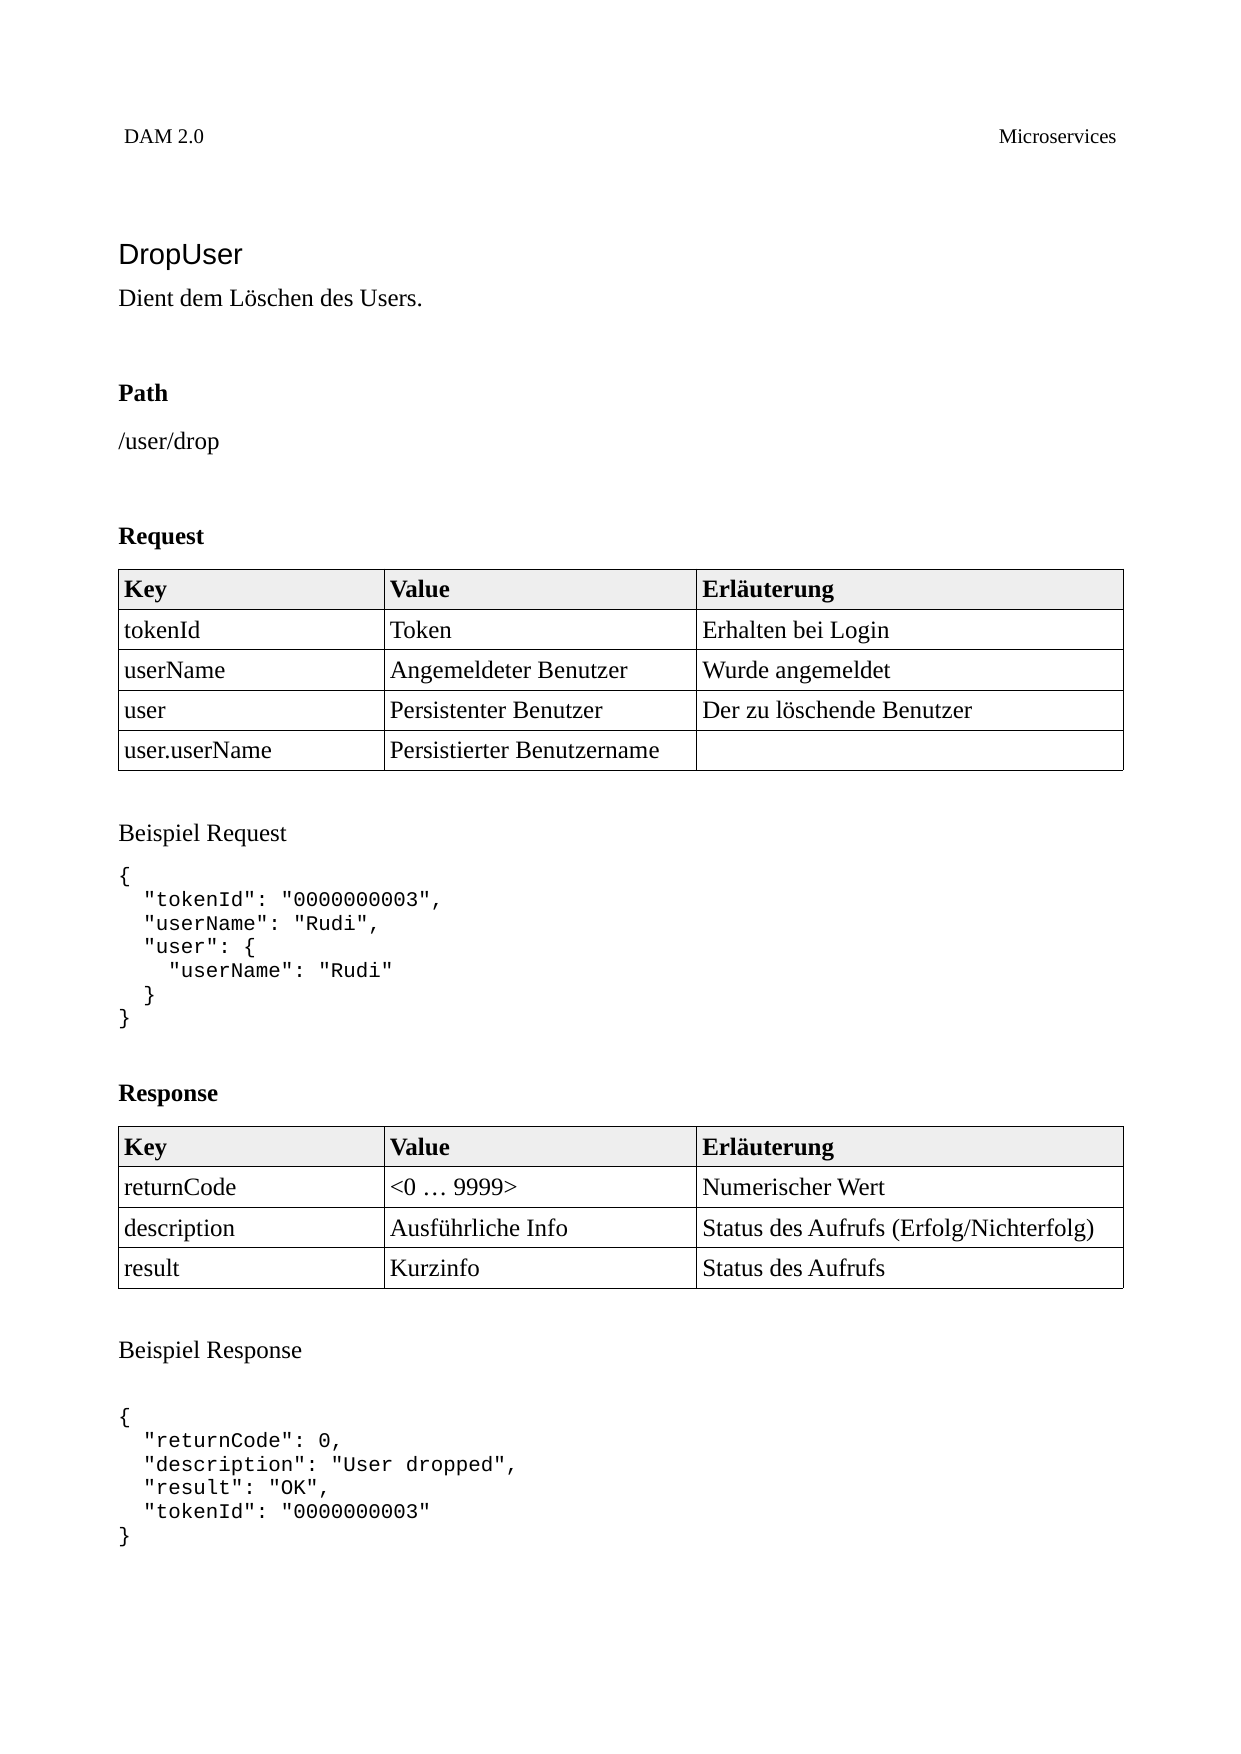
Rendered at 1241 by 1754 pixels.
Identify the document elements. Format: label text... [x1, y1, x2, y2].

text Response [118, 1078, 1122, 1107]
text "userName": "Rudi" [118, 960, 1122, 984]
table_cell Angemeldeter Benutzer [385, 650, 696, 689]
table_cell Der zu löschende Benutzer [697, 691, 1123, 730]
text "description": "User dropped", [118, 1454, 1122, 1477]
text } [118, 1007, 1122, 1031]
table_cell Status des Aufrufs (Erfolg/Nichterfolg) [697, 1208, 1123, 1247]
text "returnCode": 0, [118, 1430, 1122, 1454]
table_cell Status des Aufrufs [697, 1248, 1123, 1287]
table_cell Kurzinfo [385, 1248, 696, 1287]
subtitle DropUser [118, 237, 1122, 270]
text "user": { [118, 936, 1122, 960]
text Path [118, 378, 1122, 407]
text Beispiel Request [118, 818, 1122, 847]
text Request [118, 521, 1122, 550]
text "userName": "Rudi", [118, 913, 1122, 936]
table_header Value [385, 1127, 696, 1166]
text } [118, 984, 1122, 1007]
table_cell description [119, 1208, 384, 1247]
text "tokenId": "0000000003" [118, 1501, 1122, 1524]
table_cell [697, 731, 1123, 770]
text { [118, 865, 1122, 889]
table_cell user.userName [119, 731, 384, 770]
table_cell Persistierter Benutzername [385, 731, 696, 770]
text Dient dem Löschen des Users. [118, 283, 1122, 312]
table_cell Persistenter Benutzer [385, 691, 696, 730]
table_header Key [119, 570, 384, 609]
table_cell Token [385, 610, 696, 649]
table_cell tokenId [119, 610, 384, 649]
text /user/drop [118, 426, 1122, 454]
table_header Erläuterung [697, 1127, 1123, 1166]
table_cell userName [119, 650, 384, 689]
text Beispiel Response [118, 1335, 1122, 1364]
table_cell result [119, 1248, 384, 1287]
table_cell Wurde angemeldet [697, 650, 1123, 689]
table_header Key [119, 1127, 384, 1166]
table_cell <0 … 9999> [385, 1167, 696, 1207]
table_cell Erhalten bei Login [697, 610, 1123, 649]
table_cell user [119, 691, 384, 730]
table_cell Ausführliche Info [385, 1208, 696, 1247]
text } [118, 1524, 1122, 1548]
text { [118, 1406, 1122, 1430]
table_header Erläuterung [697, 570, 1123, 609]
text "result": "OK", [118, 1477, 1122, 1501]
text "tokenId": "0000000003", [118, 889, 1122, 913]
table_header Value [385, 570, 696, 609]
table_cell Numerischer Wert [697, 1167, 1123, 1207]
table_cell returnCode [119, 1167, 384, 1207]
